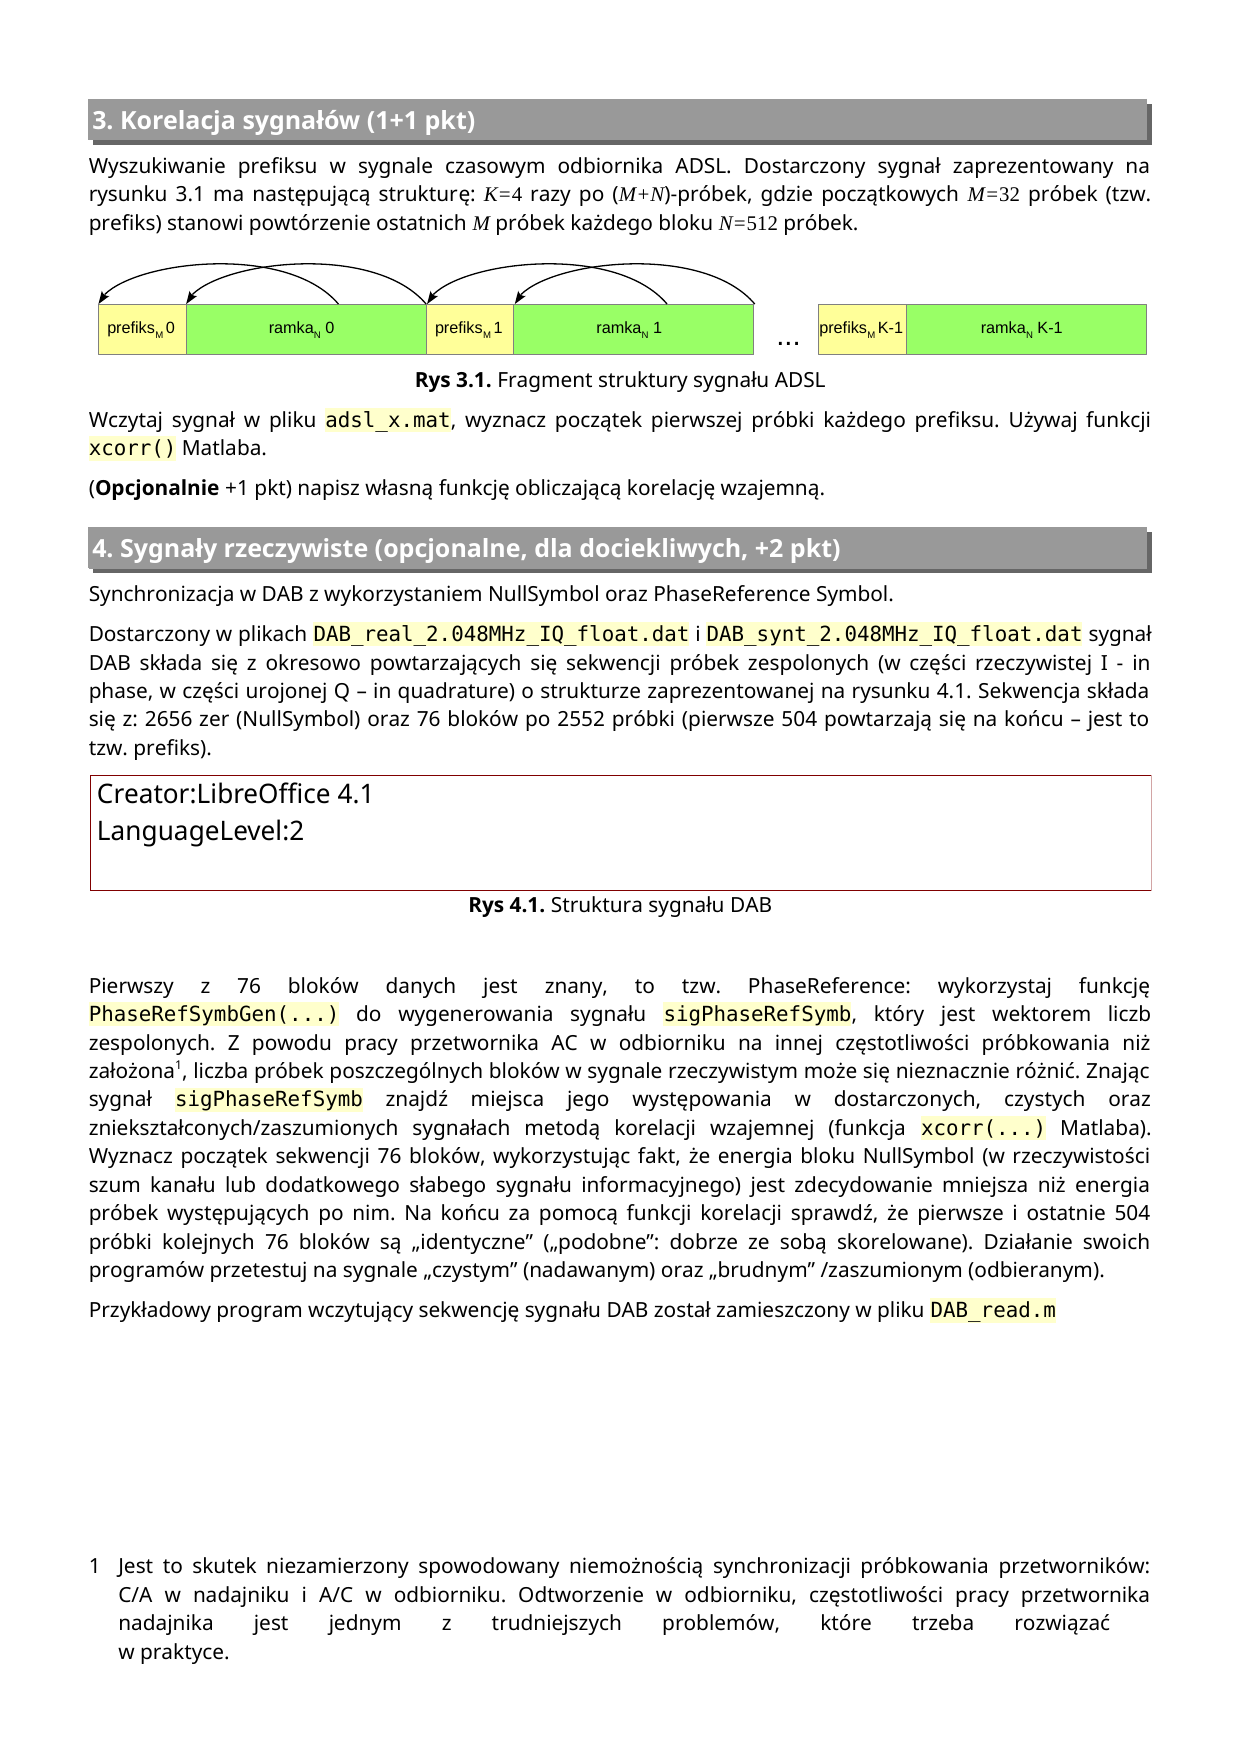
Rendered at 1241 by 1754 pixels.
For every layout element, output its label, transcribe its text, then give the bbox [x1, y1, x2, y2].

text Pierwszy z 76 bloków danych jest znany, to tzw. PhaseReference: wykorzystaj funkcję PhaseRefSymbGen(...) do wygenerowania sygnału sigPhaseRefSymb, który jest wektorem liczb zespolonych. Z powodu pracy przetwornika AC w odbiorniku na innej częstotliwości próbkowania niż założona, liczba próbek poszczególnych bloków w sygnale rzeczywistym może się nieznacznie różnić. Znając sygnał sigPhaseRefSymb znajdź miejsca jego występowania w dostarczonych, czystych oraz zniekształconych/zaszumionych sygnałach metodą korelacji wzajemnej (funkcja xcorr(...) Matlaba). Wyznacz początek sekwencji 76 bloków, wykorzystując fakt, że energia bloku NullSymbol (w rzeczywistości szum kanału lub dodatkowego słabego sygnału informacyjnego) jest zdecydowanie mniejsza niż energia próbek występujących po nim. Na końcu za pomocą funkcji korelacji sprawdź, że pierwsze i ostatnie 504 próbki kolejnych 76 bloków są „identyczne” („podobne”: dobrze ze sobą skorelowane). Działanie swoich programów przetestuj na sygnale „czystym” (nadawanym) oraz „brudnym” /zaszumionym (odbieranym). [88, 971, 1152, 1284]
text Dostarczony w plikach DAB_real_2.048MHz_IQ_float.dat i DAB_synt_2.048MHz_IQ_float.dat sygnał DAB składa się z okresowo powtarzających się sekwencji próbek zespolonych (w części rzeczywistej I - in phase, w części urojonej Q – in quadrature) o strukturze zaprezentowanej na rysunku 4.1. Sekwencja składa się z: 2656 zer (NullSymbol) oraz 76 bloków po 2552 próbki (pierwsze 504 powtarzają się na końcu – jest to tzw. prefiks). [88, 619, 1152, 761]
subtitle 3. Korelacja sygnałów (1+1 pkt) [90, 100, 1146, 139]
text Wyszukiwanie prefiksu w sygnale czasowym odbiornika ADSL. Dostarczony sygnał zaprezentowany na rysunku 3.1 ma następującą strukturę: K=4 razy po (M+N)-próbek, gdzie początkowych M=32 próbek (tzw. prefiks) stanowi powtórzenie ostatnich M próbek każdego bloku N=512 próbek. [88, 151, 1152, 236]
text Rys 4.1. Struktura sygnału DAB [88, 773, 1152, 919]
text Przykładowy program wczytujący sekwencję sygnału DAB został zamieszczony w pliku DAB_read.m [88, 1295, 1152, 1324]
text Synchronizacja w DAB z wykorzystaniem NullSymbol oraz PhaseReference Symbol. [88, 579, 1152, 607]
text Jest to skutek niezamierzony spowodowany niemożnością synchronizacji próbkowania przetworników: C/A w nadajniku i A/C w odbiorniku. Odtworzenie w odbiorniku, częstotliwości pracy przetwornika nadajnika jest jednym z trudniejszych problemów, które trzeba rozwiązać w praktyce. [88, 1552, 1152, 1665]
subtitle 4. Sygnały rzeczywiste (opcjonalne, dla dociekliwych, +2 pkt) [90, 528, 1146, 568]
text Wczytaj sygnał w pliku adsl_x.mat, wyznacz początek pierwszej próbki każdego prefiksu. Używaj funkcji xcorr() Matlaba. [88, 405, 1152, 462]
text Rys 3.1. Fragment struktury sygnału ADSL [88, 248, 1152, 393]
text (Opcjonalnie +1 pkt) napisz własną funkcję obliczającą korelację wzajemną. [88, 473, 1152, 502]
